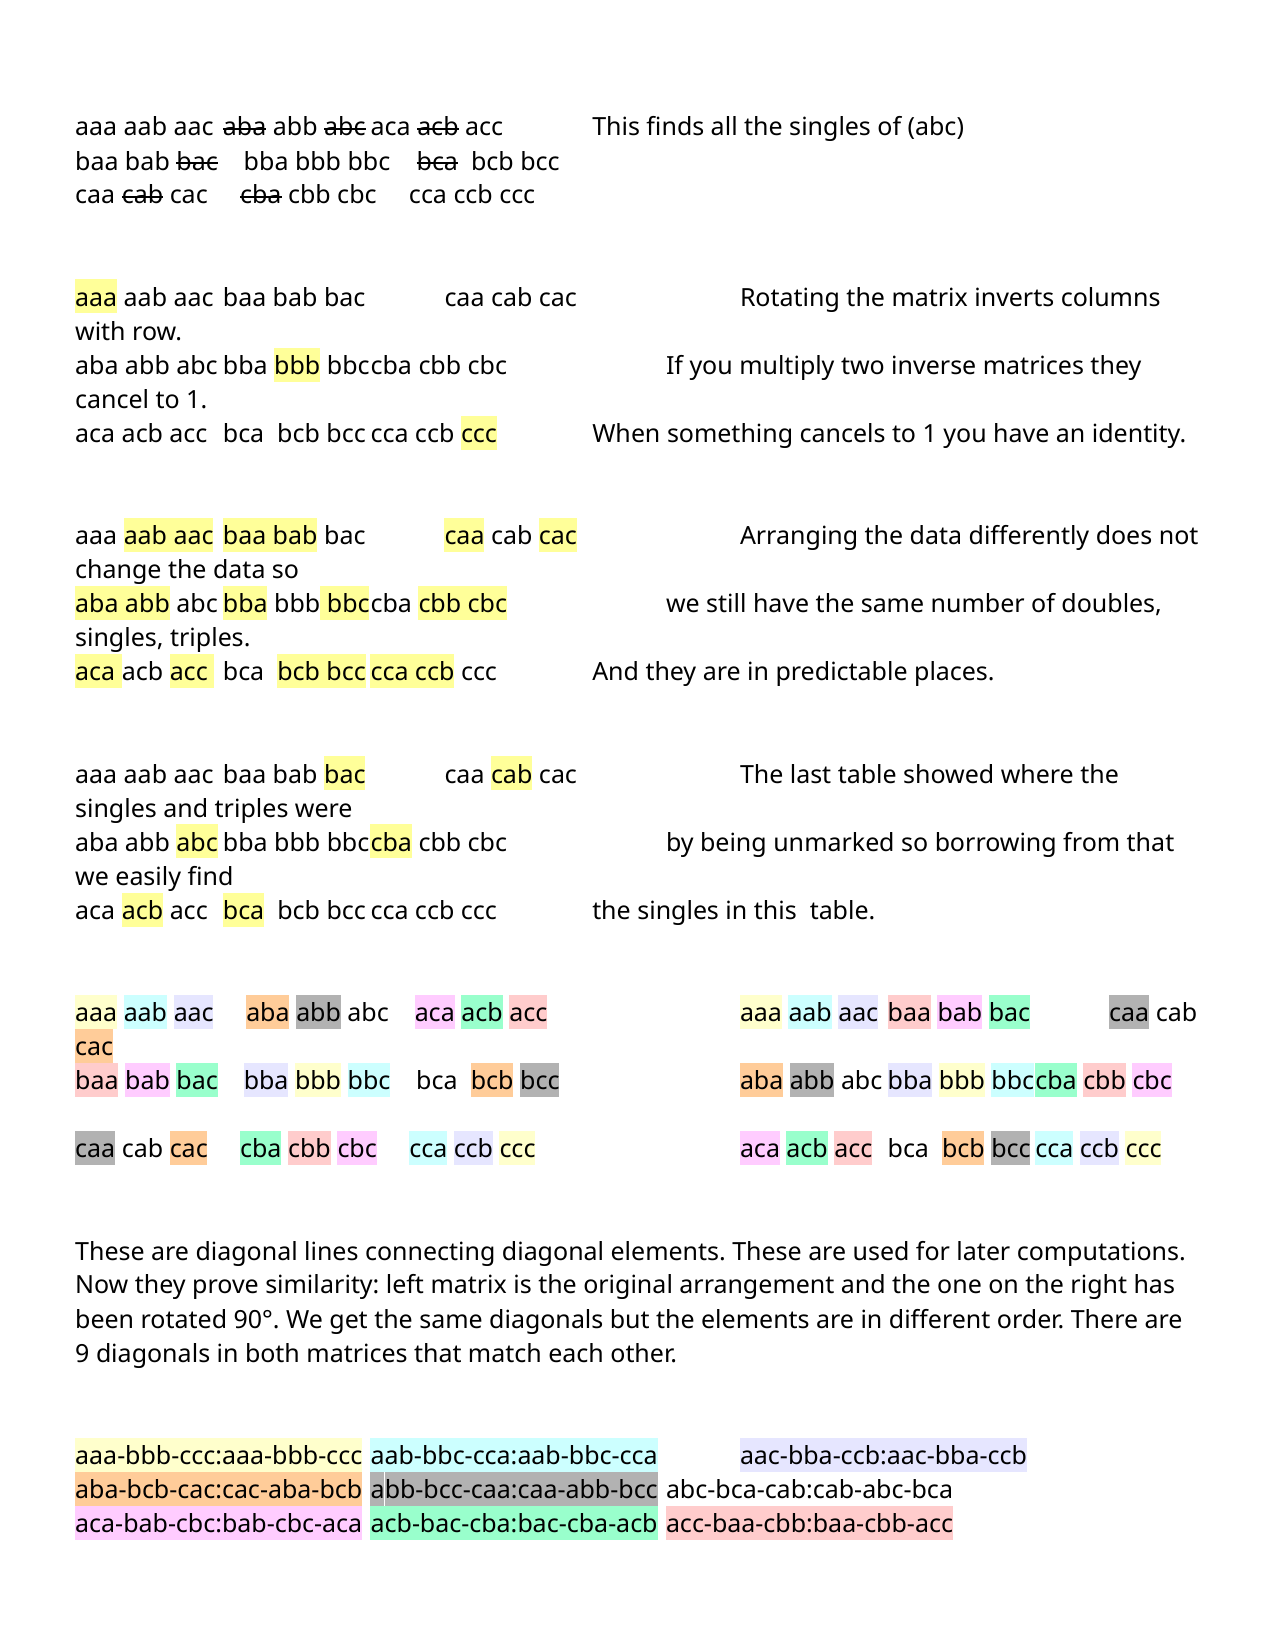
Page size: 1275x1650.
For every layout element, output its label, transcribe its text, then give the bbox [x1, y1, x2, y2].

text baa bab bac bba bbb bbc bca bcb bcc aba abb abc bba bbb bbc cba cbb cbc [75, 1063, 1200, 1131]
text aba abb abc bba bbb bbc cba cbb cbc If you multiply two inverse matrices they cancel to 1. [75, 347, 1200, 416]
text aba abb abc bba bbb bbc cba cbb cbc we still have the same number of doubles, singles, triples. [75, 586, 1200, 654]
text aaa aab aac baa bab bac caa cab cac Rotating the matrix inverts columns with row. [75, 279, 1200, 347]
text aaa-bbb-ccc:aaa-bbb-ccc aab-bbc-cca:aab-bbc-cca aac-bba-ccb:aac-bba-ccb [75, 1437, 1200, 1472]
text aca acb acc bca bcb bcc cca ccb ccc And they are in predictable places. [75, 654, 1200, 688]
text aca acb acc bca bcb bcc cca ccb ccc When something cancels to 1 you have an identity. [75, 416, 1200, 450]
text aba-bcb-cac:cac-aba-bcb abb-bcc-caa:caa-abb-bcc abc-bca-cab:cab-abc-bca [75, 1472, 1200, 1506]
text baa bab bac bba bbb bbc bca bcb bcc [75, 143, 1200, 177]
text aaa aab aac baa bab bac caa cab cac Arranging the data differently does not change the data so [75, 518, 1200, 586]
text aaa aab aac aba abb abc aca acb acc aaa aab aac baa bab bac caa cab cac [75, 995, 1200, 1063]
text caa cab cac cba cbb cbc cca ccb ccc [75, 177, 1200, 211]
text aca-bab-cbc:bab-cbc-aca acb-bac-cba:bac-cba-acb acc-baa-cbb:baa-cbb-acc [75, 1506, 1200, 1540]
text aca acb acc bca bcb bcc cca ccb ccc the singles in this table. [75, 892, 1200, 927]
text These are diagonal lines connecting diagonal elements. These are used for later computations. Now they prove similarity: left matrix is the original arrangement and the one on the right has been rotated 90°. We get the same diagonals but the elements are in different order. There are 9 diagonals in both matrices that match each other. [75, 1233, 1200, 1369]
text aba abb abc bba bbb bbc cba cbb cbc by being unmarked so borrowing from that we easily find [75, 824, 1200, 892]
text caa cab cac cba cbb cbc cca ccb ccc aca acb acc bca bcb bcc cca ccb ccc [75, 1131, 1200, 1165]
text aaa aab aac baa bab bac caa cab cac The last table showed where the singles and triples were [75, 756, 1200, 824]
text aaa aab aac aba abb abc aca acb acc This finds all the singles of (abc) [75, 109, 1200, 143]
